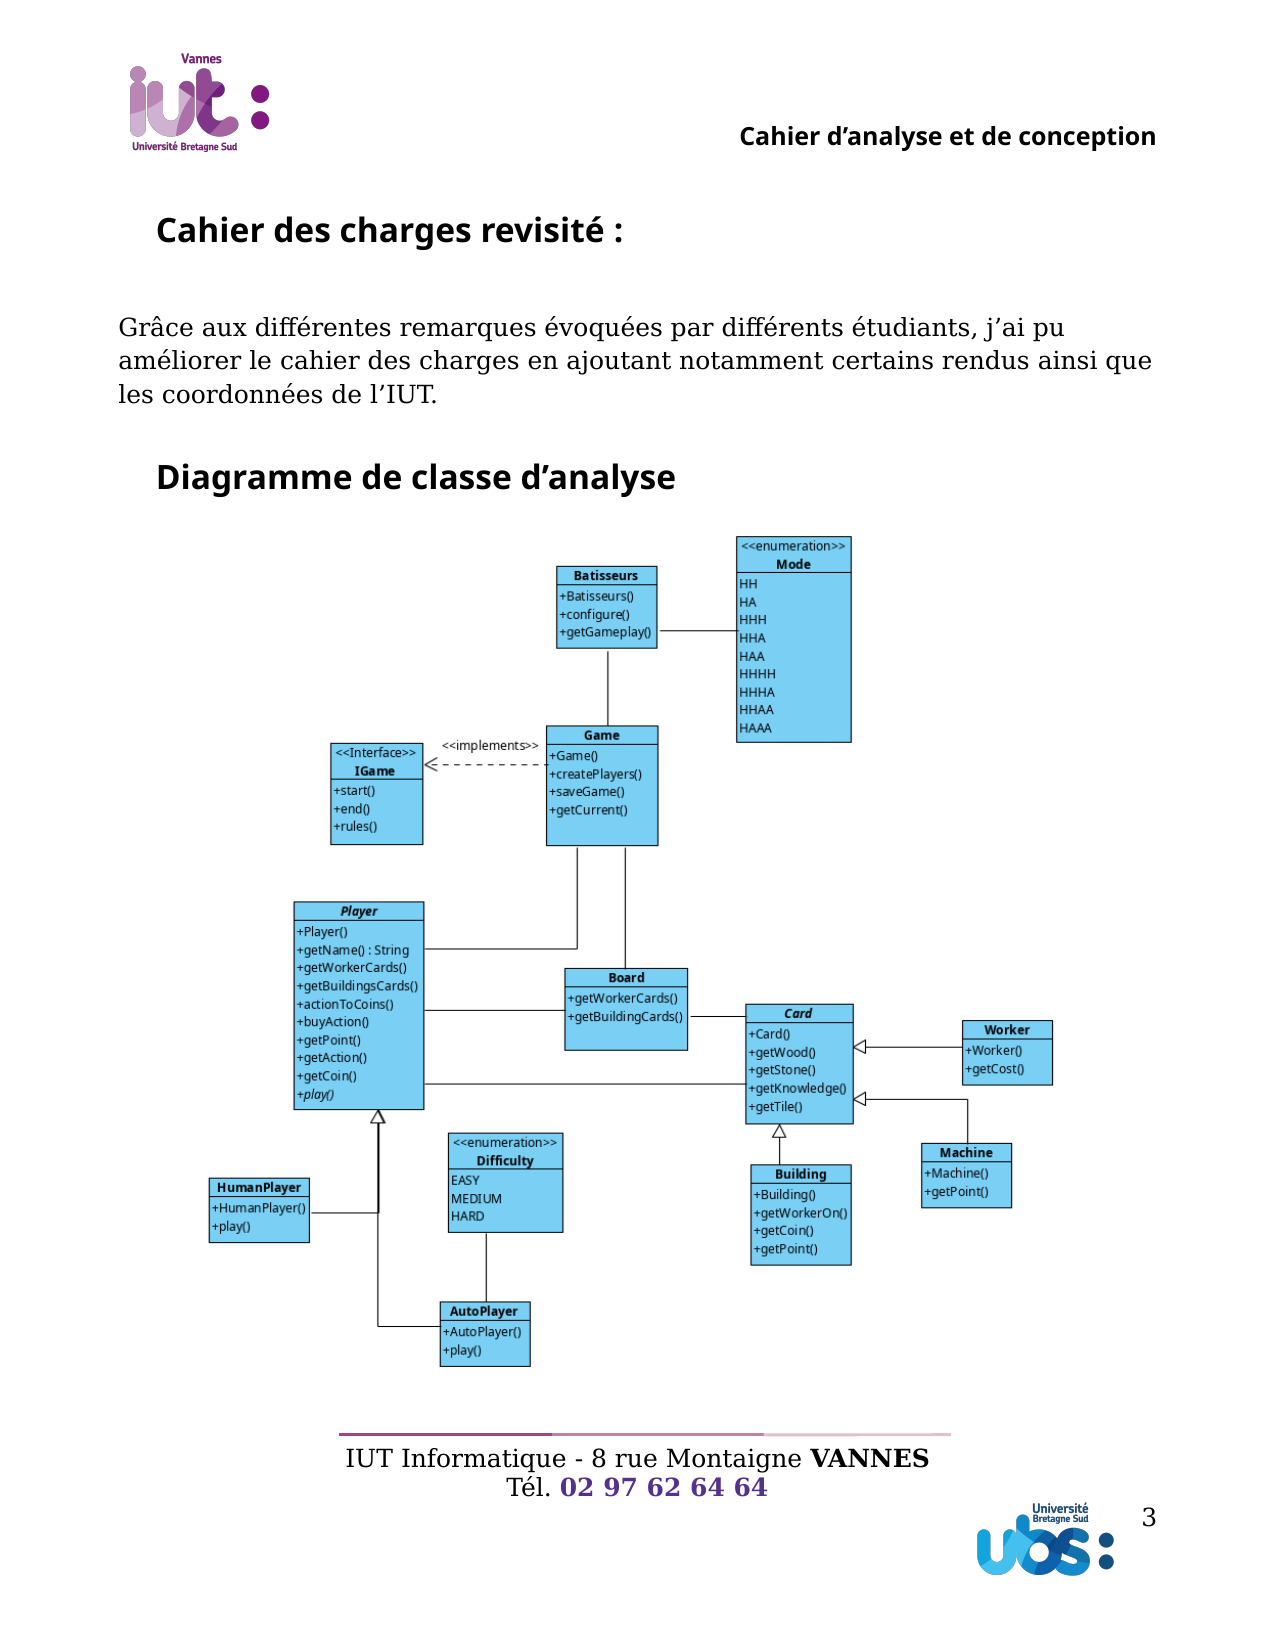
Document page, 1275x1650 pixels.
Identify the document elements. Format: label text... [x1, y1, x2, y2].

picture [108, 34, 291, 172]
picture [175, 529, 1095, 1370]
subtitle Cahier des charges revisité : [156, 207, 1157, 252]
picture [969, 1493, 1122, 1585]
text Grâce aux différentes remarques évoquées par différents étudiants, j’ai pu améliorer le cahier des charges en ajoutant notamment certains rendus ainsi que les coordonnées de l’IUT. [118, 313, 1157, 409]
subtitle Diagramme de classe d’analyse [156, 453, 1157, 499]
